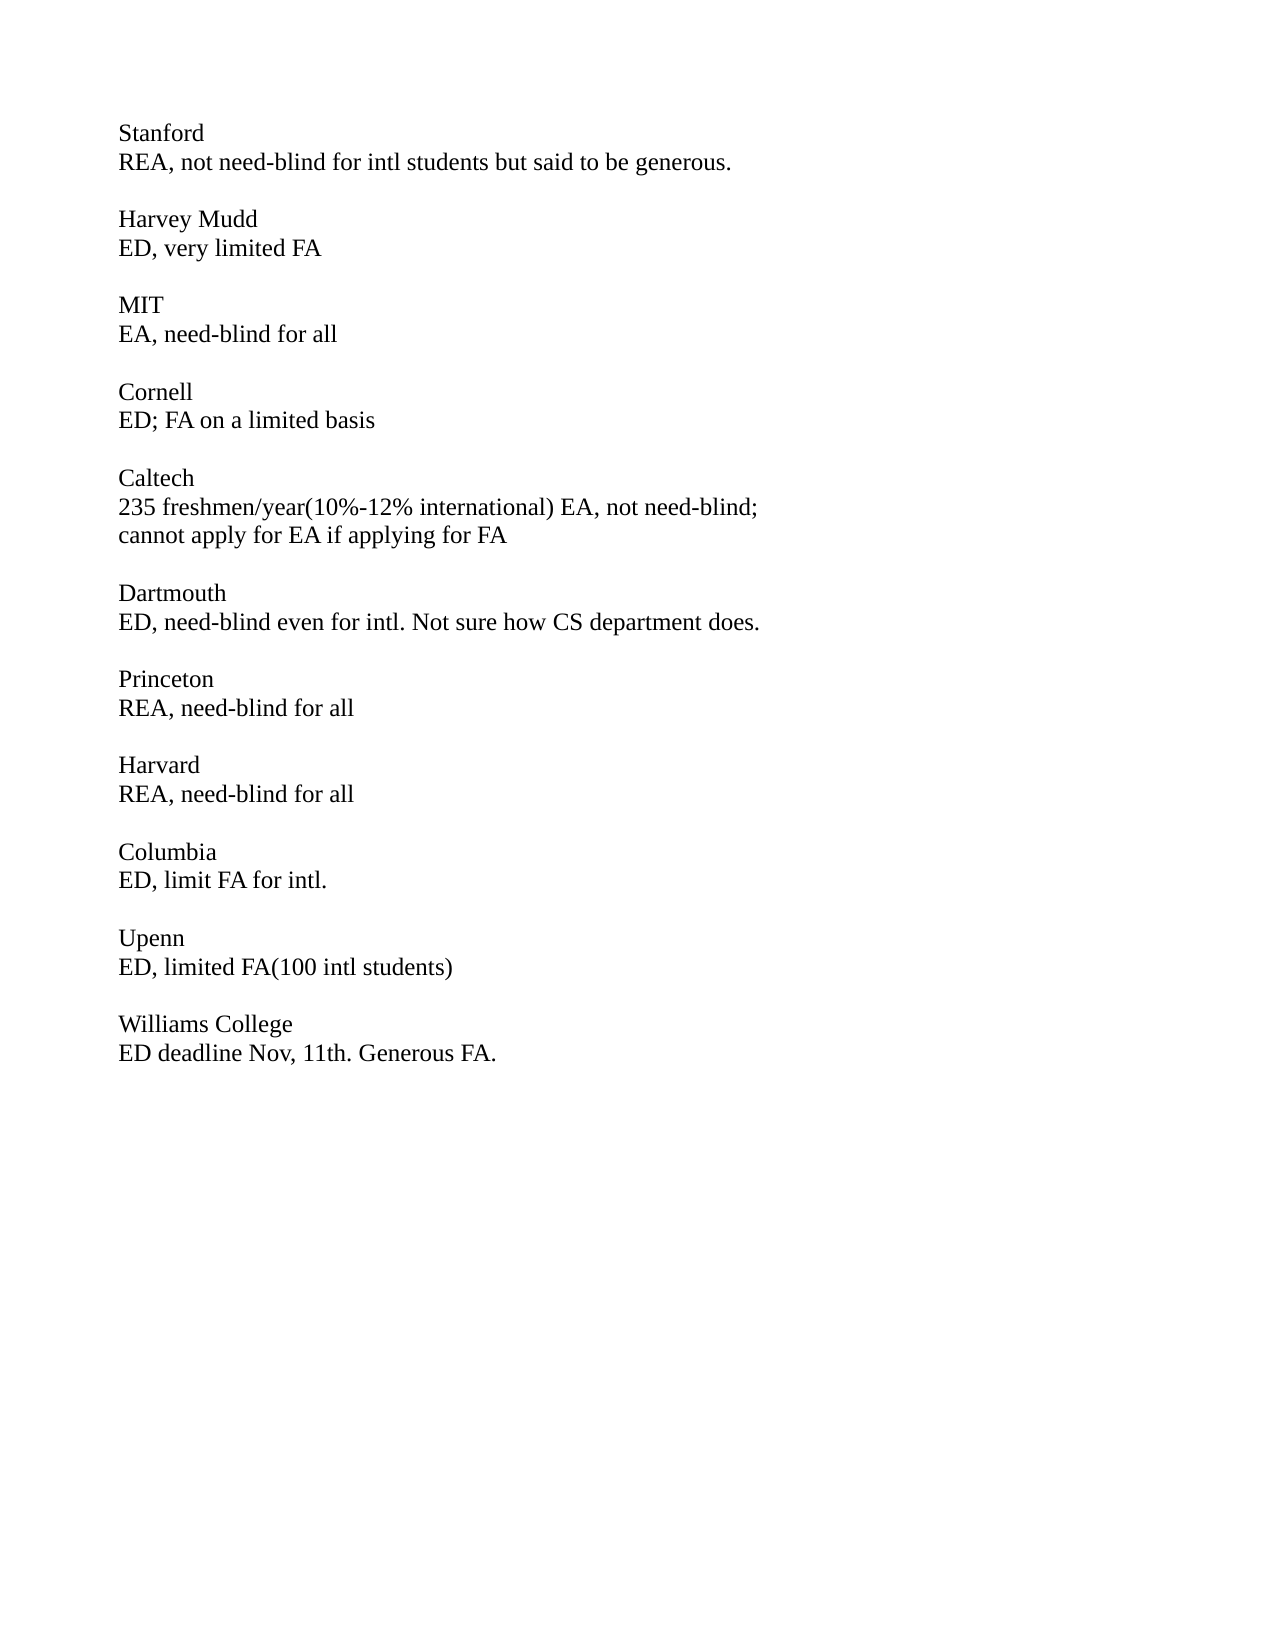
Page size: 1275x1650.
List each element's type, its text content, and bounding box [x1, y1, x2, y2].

text MIT [118, 291, 1157, 319]
text ED, need-blind even for intl. Not sure how CS department does. [118, 607, 1157, 636]
text Harvey Mudd [118, 204, 1157, 233]
text ED, limit FA for intl. [118, 866, 1157, 894]
text Caltech [118, 463, 1157, 492]
text REA, need-blind for all [118, 779, 1157, 808]
text Dartmouth [118, 578, 1157, 607]
text ED, very limited FA [118, 233, 1157, 262]
text Princeton [118, 664, 1157, 693]
text Harvard [118, 751, 1157, 779]
text ED; FA on a limited basis [118, 406, 1157, 434]
text REA, need-blind for all [118, 693, 1157, 722]
text cannot apply for EA if applying for FA [118, 521, 1157, 549]
text 235 freshmen/year(10%-12% international) EA, not need-blind; [118, 492, 1157, 521]
text EA, need-blind for all [118, 319, 1157, 348]
text Williams College [118, 1009, 1157, 1038]
text ED, limited FA(100 intl students) [118, 952, 1157, 981]
text ED deadline Nov, 11th. Generous FA. [118, 1038, 1157, 1067]
text Upenn [118, 923, 1157, 952]
text Cornell [118, 377, 1157, 406]
text Stanford [118, 118, 1157, 147]
text REA, not need-blind for intl students but said to be generous. [118, 147, 1157, 176]
text Columbia [118, 837, 1157, 866]
